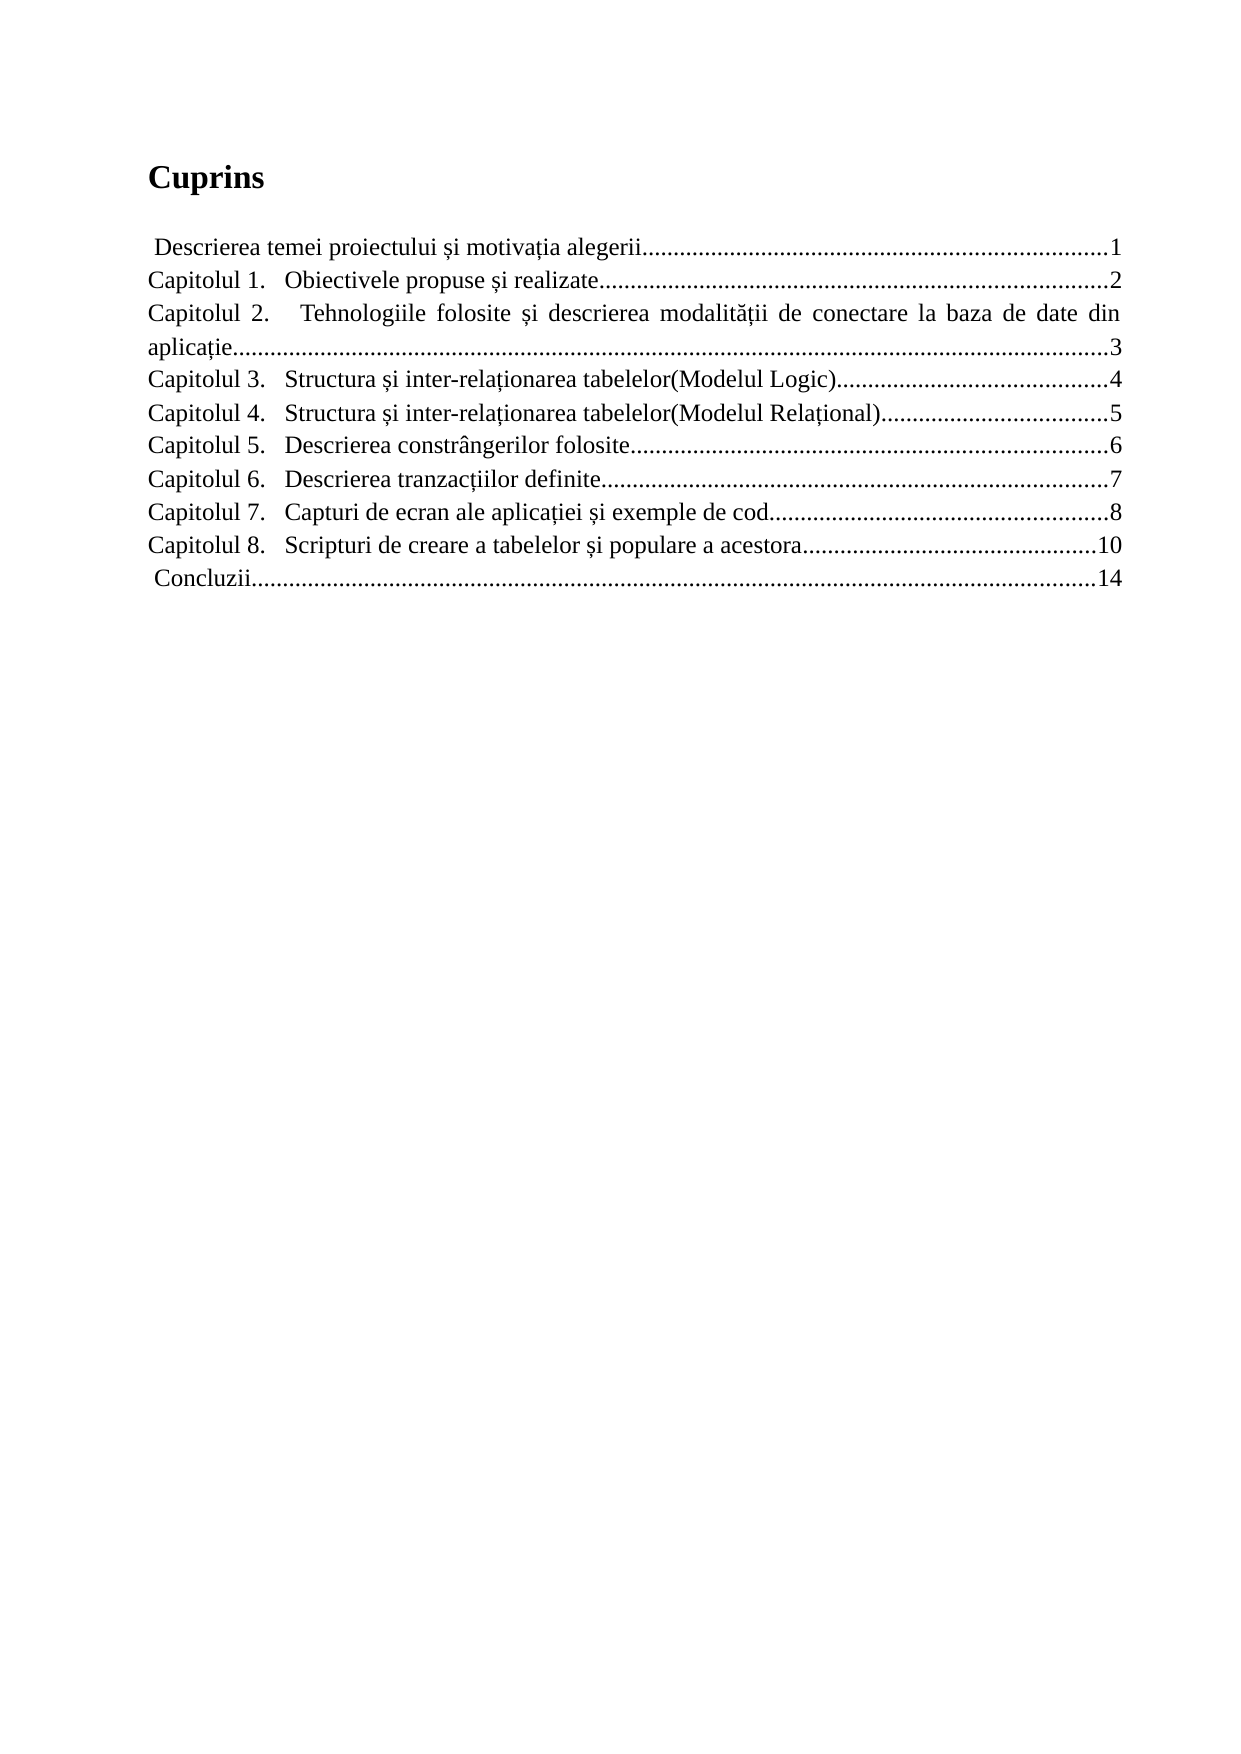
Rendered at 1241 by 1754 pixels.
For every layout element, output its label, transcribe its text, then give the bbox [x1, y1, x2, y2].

text Capitolul 6. Descrierea tranzacțiilor definite 7 [148, 464, 1122, 492]
subtitle Cuprins [148, 157, 1122, 195]
text Capitolul 3. Structura și inter-relaționarea tabelelor(Modelul Logic) 4 [148, 364, 1122, 393]
text Capitolul 8. Scripturi de creare a tabelelor și populare a acestora 10 [148, 530, 1122, 558]
text Capitolul 7. Capturi de ecran ale aplicației și exemple de cod 8 [148, 497, 1122, 525]
text Capitolul 4. Structura și inter-relaționarea tabelelor(Modelul Relațional) 5 [148, 398, 1122, 426]
text Capitolul 1. Obiectivele propuse și realizate 2 [148, 266, 1122, 294]
text Capitolul 2. Tehnologiile folosite și descrierea modalității de conectare la baza de date din aplicație 3 [148, 298, 1122, 360]
text Descrierea temei proiectului și motivația alegerii 1 [148, 232, 1122, 261]
text Concluzii 14 [148, 563, 1122, 591]
text Capitolul 5. Descrierea constrângerilor folosite 6 [148, 431, 1122, 459]
